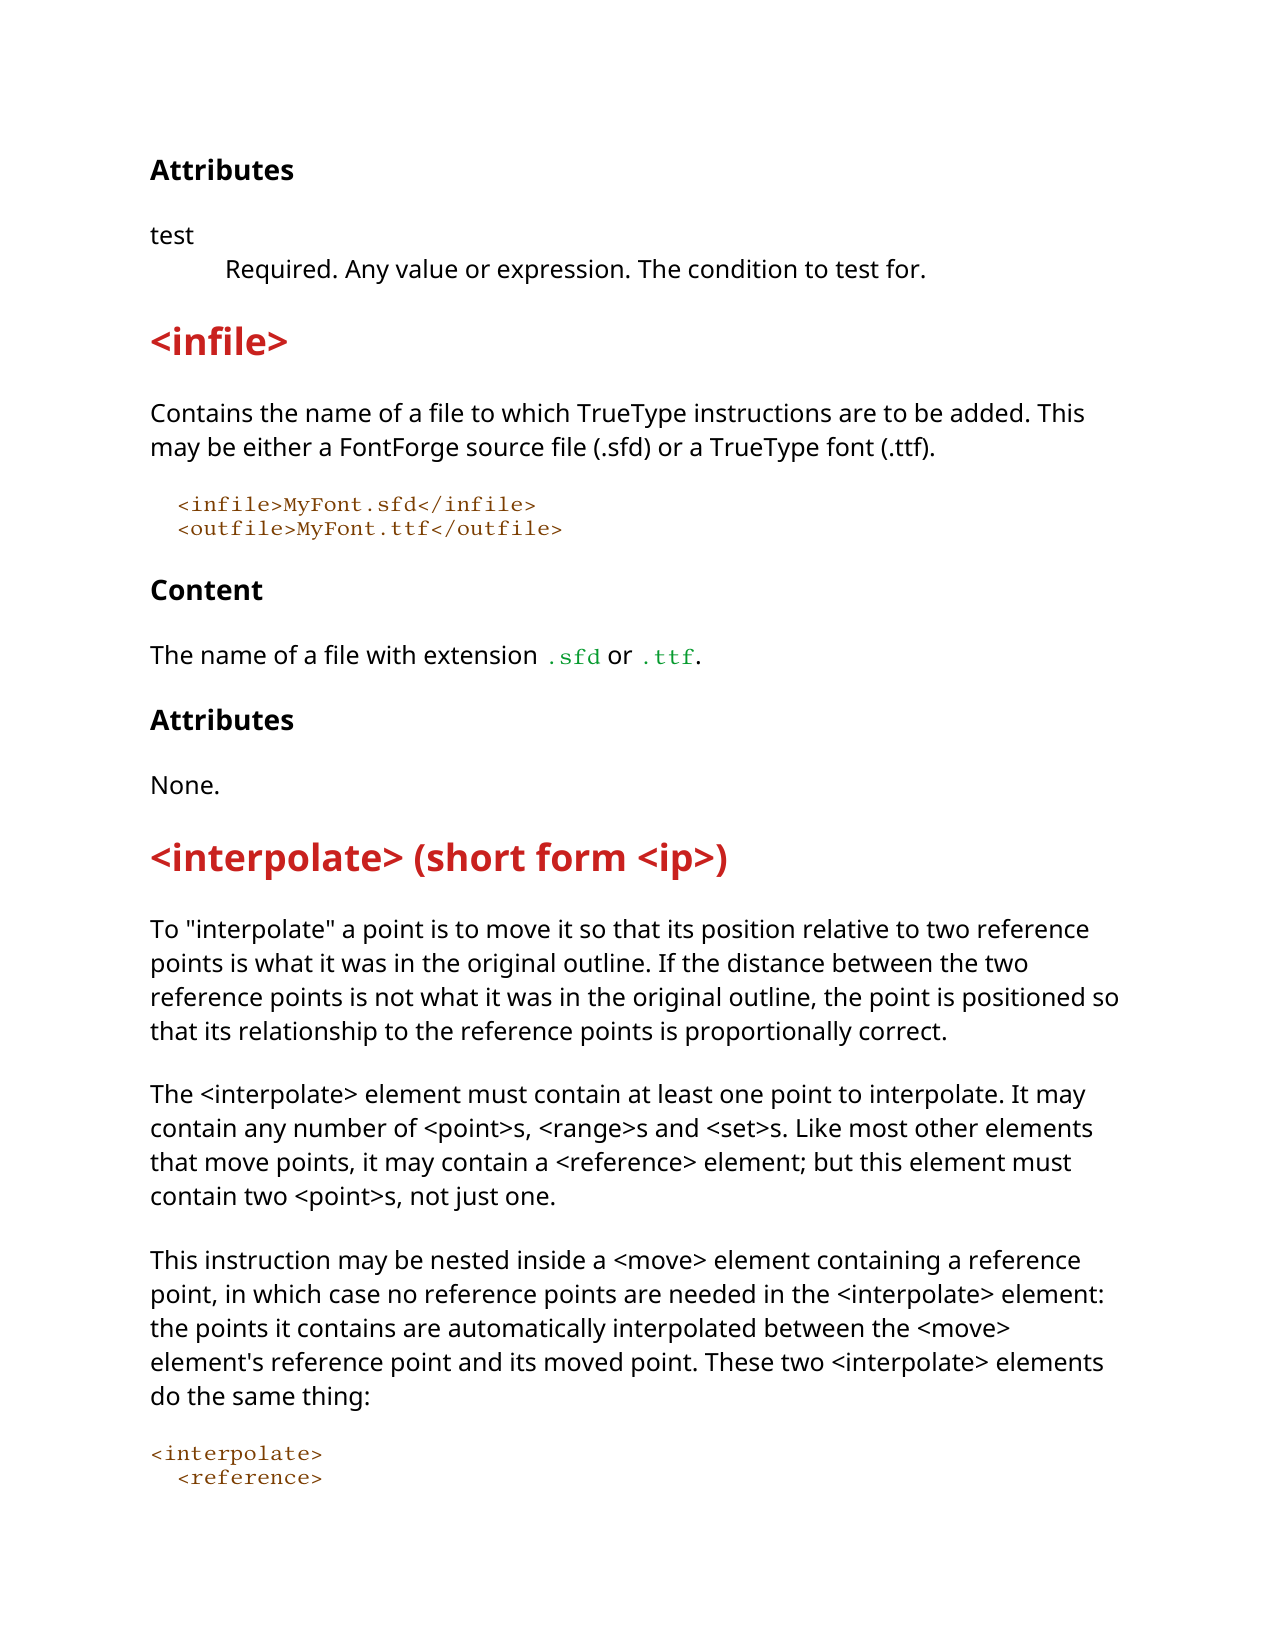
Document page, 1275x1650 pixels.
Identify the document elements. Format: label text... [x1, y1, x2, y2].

text To "interpolate" a point is to move it so that its position relative to two reference points is what it was in the original outline. If the distance between the two reference points is not what it was in the original outline, the point is positioned so that its relationship to the reference points is proportionally correct. [150, 911, 1125, 1048]
subtitle Attributes [150, 701, 1125, 739]
text <infile>MyFont.sfd</infile> [150, 493, 1125, 517]
text The <interpolate> element must contain at least one point to interpolate. It may contain any number of <point>s, <range>s and <set>s. Like most other elements that move points, it may contain a <reference> element; but this element must contain two <point>s, not just one. [150, 1077, 1125, 1213]
subtitle Content [150, 570, 1125, 608]
text <interpolate> [150, 1442, 1125, 1466]
text None. [150, 768, 1125, 802]
text Contains the name of a file to which TrueType instructions are to be added. This may be either a FontForge source file (.sfd) or a TrueType font (.ttf). [150, 396, 1125, 464]
subtitle <infile> [150, 316, 1125, 367]
text test [150, 217, 1125, 252]
text <outfile>MyFont.ttf</outfile> [150, 517, 1125, 541]
subtitle Attributes [150, 150, 1125, 188]
text The name of a file with extension .sfd or .ttf. [150, 637, 1125, 671]
text Required. Any value or expression. The condition to test for. [225, 252, 1125, 286]
text This instruction may be nested inside a <move> element containing a reference point, in which case no reference points are needed in the <interpolate> element: the points it contains are automatically interpolated between the <move> element's reference point and its moved point. These two <interpolate> elements do the same thing: [150, 1242, 1125, 1413]
subtitle <interpolate> (short form <ip>) [150, 831, 1125, 882]
text <reference> [150, 1466, 1125, 1489]
